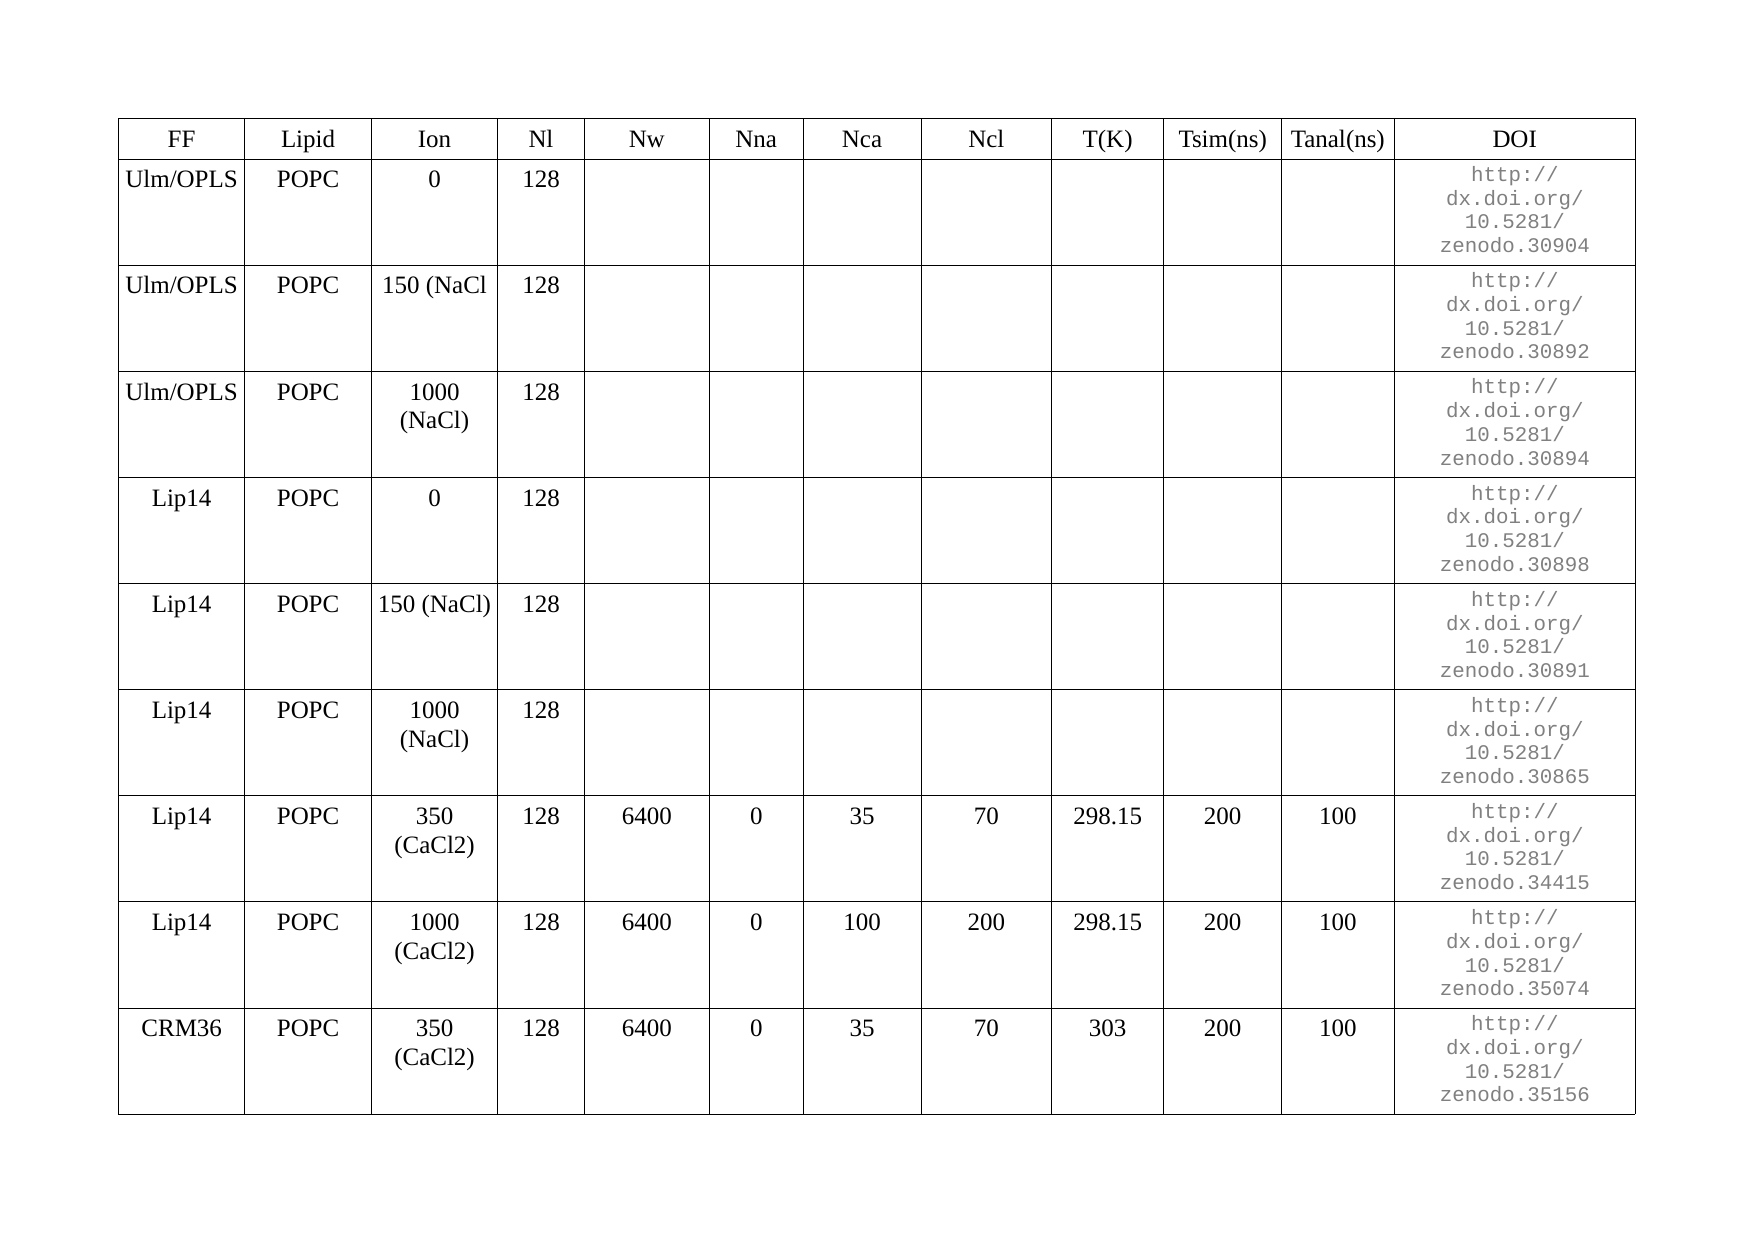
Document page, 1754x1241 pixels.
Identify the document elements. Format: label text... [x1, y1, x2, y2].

table_cell Lip14 [119, 690, 244, 795]
table_header FF [119, 119, 244, 158]
table_cell 0 [710, 1009, 803, 1114]
table_cell POPC [245, 796, 371, 901]
table_cell [804, 584, 921, 689]
table_cell 128 [498, 372, 584, 477]
table_cell Lip14 [119, 478, 244, 583]
table_cell 35 [804, 796, 921, 901]
table_cell [1164, 266, 1281, 371]
table_cell [1164, 584, 1281, 689]
table_cell 128 [498, 266, 584, 371]
table_cell 35 [804, 1009, 921, 1114]
table_header Nw [585, 119, 709, 158]
table_cell [1282, 372, 1394, 477]
table_cell [1282, 478, 1394, 583]
table_header Ncl [922, 119, 1051, 158]
table_cell 150 (NaCl) [372, 584, 497, 689]
table_cell [922, 266, 1051, 371]
table_cell 0 [710, 902, 803, 1008]
table_cell 100 [1282, 902, 1394, 1008]
table_cell CRM36 [119, 1009, 244, 1114]
table_header Nca [804, 119, 921, 158]
table_cell 128 [498, 902, 584, 1008]
table_cell POPC [245, 372, 371, 477]
table_cell http://dx.doi.org/10.5281/zenodo.30892 [1395, 266, 1635, 371]
table_cell POPC [245, 160, 371, 264]
table_cell 350 (CaCl2) [372, 1009, 497, 1114]
table_cell 128 [498, 690, 584, 795]
table_cell POPC [245, 1009, 371, 1114]
table_cell POPC [245, 266, 371, 371]
table_cell [585, 584, 709, 689]
table_cell [1282, 266, 1394, 371]
table_cell 128 [498, 160, 584, 264]
table_cell 1000 (NaCl) [372, 372, 497, 477]
table_cell 100 [1282, 796, 1394, 901]
table_cell 128 [498, 478, 584, 583]
table_cell 150 (NaCl [372, 266, 497, 371]
table_cell [585, 690, 709, 795]
table_cell [922, 160, 1051, 264]
table_cell Lip14 [119, 584, 244, 689]
table_cell Lip14 [119, 796, 244, 901]
table_cell [1052, 478, 1163, 583]
table_cell [585, 478, 709, 583]
table_cell 128 [498, 796, 584, 901]
table_cell [585, 160, 709, 264]
table_header T(K) [1052, 119, 1163, 158]
table_cell [710, 266, 803, 371]
table_cell 128 [498, 584, 584, 689]
table_cell 200 [1164, 796, 1281, 901]
table_header Tanal(ns) [1282, 119, 1394, 158]
table_header Lipid [245, 119, 371, 158]
table_cell http://dx.doi.org/10.5281/zenodo.30898 [1395, 478, 1635, 583]
table_cell [1164, 160, 1281, 264]
table_cell [922, 478, 1051, 583]
table_cell 70 [922, 796, 1051, 901]
table_cell [804, 372, 921, 477]
table_cell [1164, 478, 1281, 583]
table_cell Ulm/OPLS [119, 160, 244, 264]
table_cell [1164, 372, 1281, 477]
table_cell [1282, 690, 1394, 795]
table_cell http://dx.doi.org/10.5281/zenodo.35156 [1395, 1009, 1635, 1114]
table_cell 298.15 [1052, 796, 1163, 901]
table_cell 100 [804, 902, 921, 1008]
table_cell 350 (CaCl2) [372, 796, 497, 901]
table_header Tsim(ns) [1164, 119, 1281, 158]
table_cell [804, 690, 921, 795]
table_cell 200 [1164, 1009, 1281, 1114]
table_cell [1052, 372, 1163, 477]
table_cell [585, 372, 709, 477]
table_cell [1052, 160, 1163, 264]
table_cell http://dx.doi.org/10.5281/zenodo.30865 [1395, 690, 1635, 795]
table_cell POPC [245, 690, 371, 795]
table_header DOI [1395, 119, 1635, 158]
table_cell 1000 (NaCl) [372, 690, 497, 795]
table_cell [710, 584, 803, 689]
table_cell 128 [498, 1009, 584, 1114]
table_cell Ulm/OPLS [119, 372, 244, 477]
table_cell http://dx.doi.org/10.5281/zenodo.35074 [1395, 902, 1635, 1008]
table_cell [804, 160, 921, 264]
table_cell [922, 690, 1051, 795]
table_cell Ulm/OPLS [119, 266, 244, 371]
table_header Nna [710, 119, 803, 158]
table_cell [585, 266, 709, 371]
table_cell 298.15 [1052, 902, 1163, 1008]
table_cell 100 [1282, 1009, 1394, 1114]
table_cell [922, 584, 1051, 689]
table_cell 303 [1052, 1009, 1163, 1114]
table_cell [1164, 690, 1281, 795]
table_cell 70 [922, 1009, 1051, 1114]
table_cell [710, 478, 803, 583]
table_cell 6400 [585, 796, 709, 901]
table_cell [1052, 266, 1163, 371]
table_cell [1052, 690, 1163, 795]
table_cell [710, 690, 803, 795]
table_cell POPC [245, 584, 371, 689]
table_cell [710, 160, 803, 264]
table_cell [710, 372, 803, 477]
table_cell POPC [245, 478, 371, 583]
table_cell POPC [245, 902, 371, 1008]
table_cell http://dx.doi.org/10.5281/zenodo.30904 [1395, 160, 1635, 264]
table_cell Lip14 [119, 902, 244, 1008]
table_cell [922, 372, 1051, 477]
table_cell [1282, 584, 1394, 689]
table_cell 0 [710, 796, 803, 901]
table_cell 200 [922, 902, 1051, 1008]
table_cell [804, 478, 921, 583]
table_cell 6400 [585, 902, 709, 1008]
table_cell 1000 (CaCl2) [372, 902, 497, 1008]
table_cell 0 [372, 160, 497, 264]
table_cell [1052, 584, 1163, 689]
table_header Nl [498, 119, 584, 158]
table_header Ion [372, 119, 497, 158]
table_cell 0 [372, 478, 497, 583]
table_cell 6400 [585, 1009, 709, 1114]
table_cell 200 [1164, 902, 1281, 1008]
table_cell http://dx.doi.org/10.5281/zenodo.34415 [1395, 796, 1635, 901]
table_cell http://dx.doi.org/10.5281/zenodo.30894 [1395, 372, 1635, 477]
table_cell http://dx.doi.org/10.5281/zenodo.30891 [1395, 584, 1635, 689]
table_cell [804, 266, 921, 371]
table_cell [1282, 160, 1394, 264]
